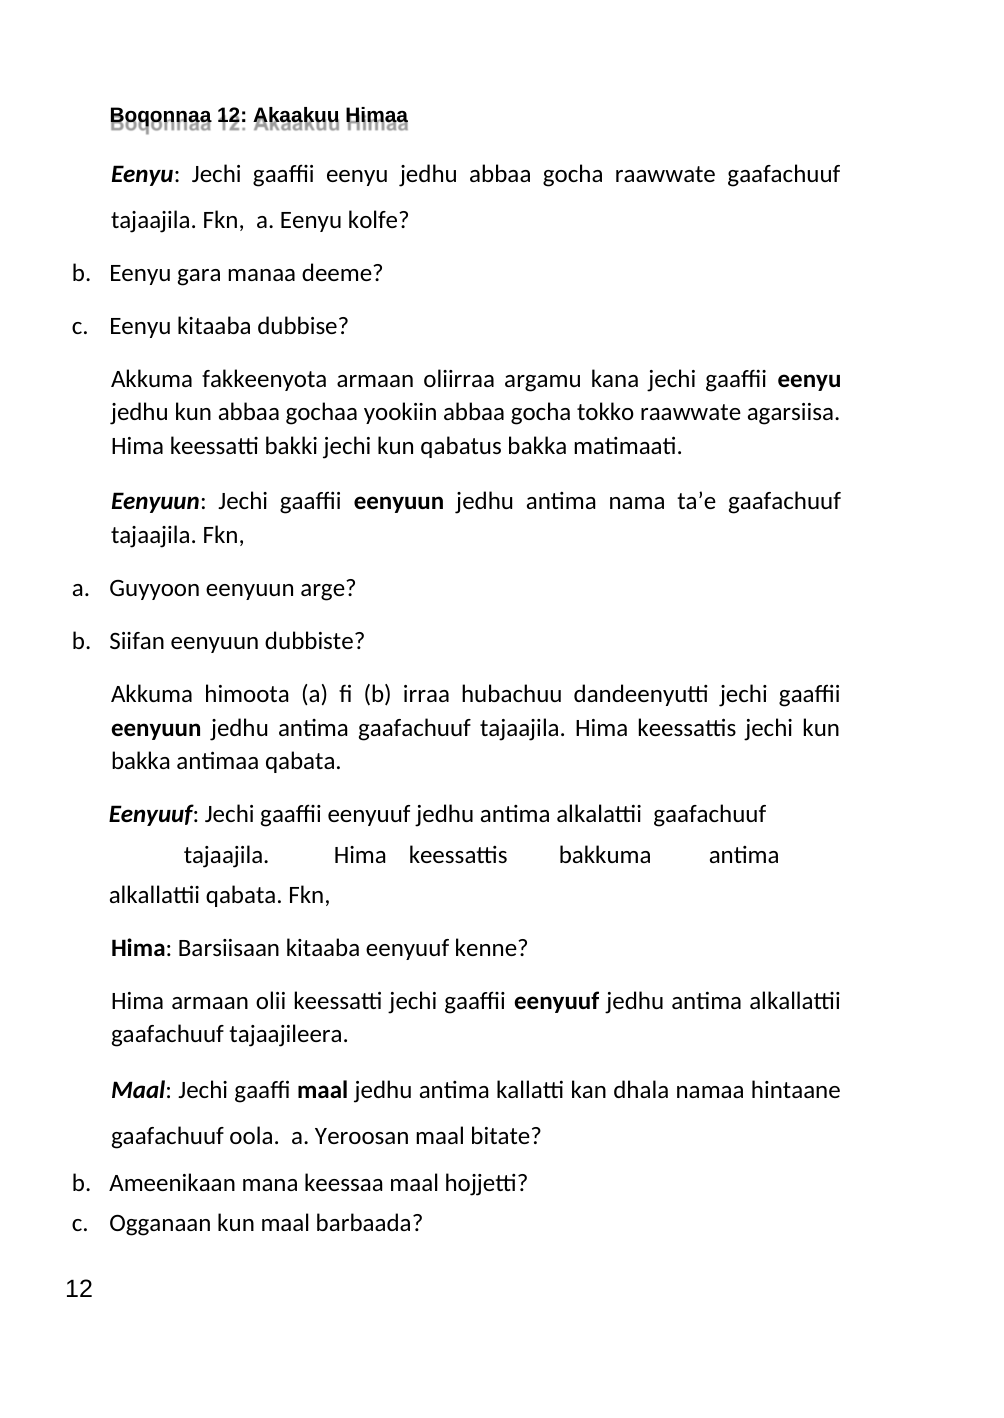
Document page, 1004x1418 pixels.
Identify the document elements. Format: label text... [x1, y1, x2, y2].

text Maal: Jechi gaaffi maal jedhu antima kallatti kan dhala namaa hintaane gaafachuuf oola. a. Yeroosan maal bitate? [111, 1074, 841, 1151]
text Akkuma fakkeenyota armaan oliirraa argamu kana jechi gaaffii eenyu jedhu kun abbaa gochaa yookiin abbaa gocha tokko raawwate agarsiisa. Hima keessatti bakki jechi kun qabatus bakka matimaati. [111, 363, 841, 461]
text Hima: Barsiisaan kitaaba eenyuuf kenne? [111, 932, 841, 962]
list Eenyu gara manaa deeme? [72, 257, 841, 287]
list Ameenikaan mana keessaa maal hojjetti? [72, 1167, 841, 1197]
text Eenyu: Jechi gaaffii eenyu jedhu abbaa gocha raawwate gaafachuuf tajaajila. Fkn, a. Eenyu kolfe? [111, 158, 841, 235]
text Akkuma himoota (a) fi (b) irraa hubachuu dandeenyutti jechi gaaffii eenyuun jedhu antima gaafachuuf tajaajila. Hima keessattis jechi kun bakka antimaa qabata. [111, 678, 841, 776]
list Guyyoon eenyuun arge? [72, 572, 841, 603]
text Hima armaan olii keessatti jechi gaaffii eenyuuf jedhu antima alkallattii gaafachuuf tajaajileera. [111, 985, 841, 1049]
list Eenyu kitaaba dubbise? [72, 310, 841, 340]
text Eenyuun: Jechi gaaffii eenyuun jedhu antima nama ta’e gaafachuuf tajaajila. Fkn, [111, 486, 841, 549]
text Eenyuuf: Jechi gaaffii eenyuuf jedhu antima alkalattii gaafachuuf tajaajila. Hima keessattis bakkuma antima alkallattii qabata. Fkn, [108, 798, 842, 910]
list Siifan eenyuun dubbiste? [72, 625, 841, 656]
picture [95, 102, 434, 149]
list Ogganaan kun maal barbaada? [72, 1207, 841, 1237]
